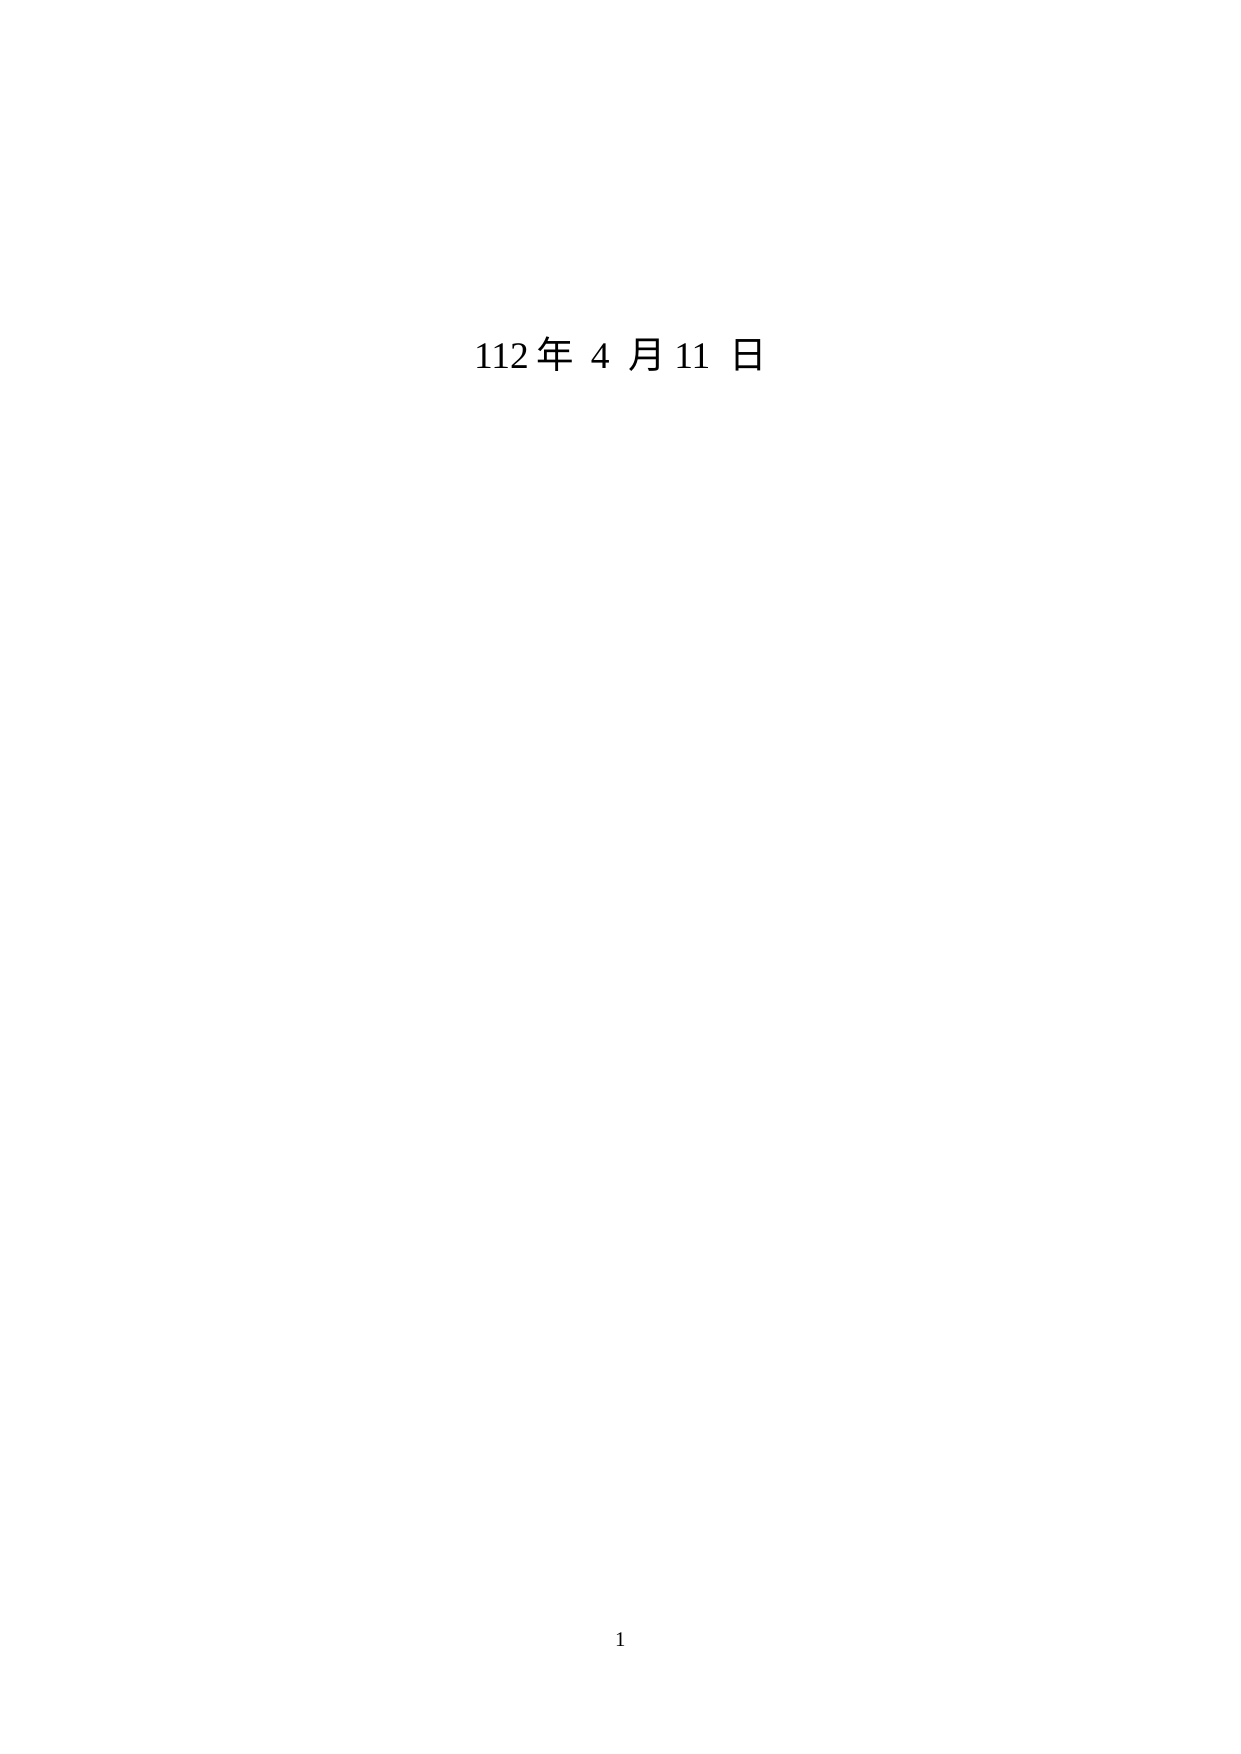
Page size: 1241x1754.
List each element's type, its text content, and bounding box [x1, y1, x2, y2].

text 112年 4 月 11 日 [148, 314, 1093, 389]
